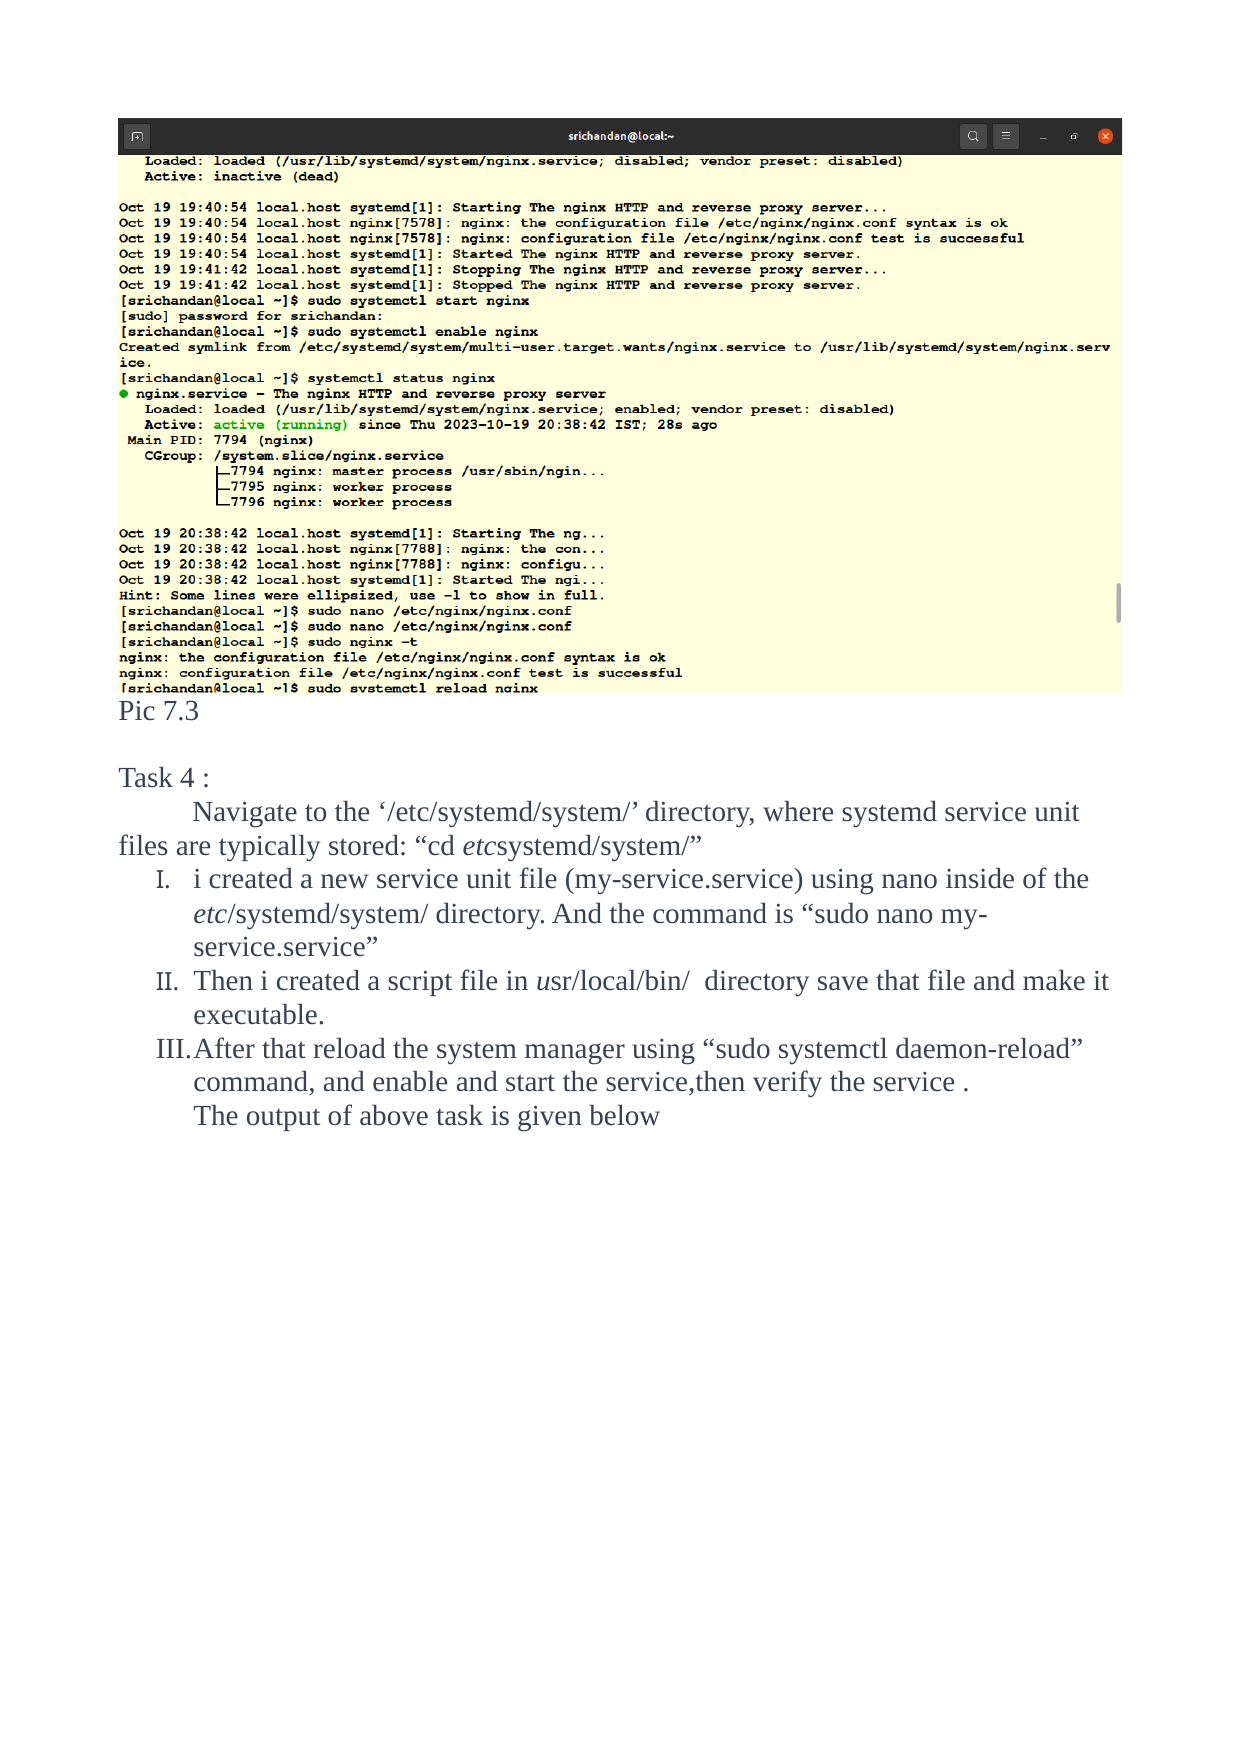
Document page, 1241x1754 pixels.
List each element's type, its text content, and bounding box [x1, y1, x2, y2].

list After that reload the system manager using “sudo systemctl daemon-reload” command, and enable and start the service,then verify the service . [156, 1031, 1122, 1098]
text Navigate to the ‘/etc/systemd/system/’ directory, where systemd service unit files are typically stored: “cd etcsystemd/system/” [118, 794, 1122, 861]
list Then i created a script file in usr/local/bin/ directory save that file and make it executable. [156, 963, 1122, 1031]
list The output of above task is given below [156, 1098, 1122, 1132]
text Pic 7.3 [118, 693, 1122, 727]
picture [118, 118, 1123, 693]
list i created a new service unit file (my-service.service) using nano inside of the etc/systemd/system/ directory. And the command is “sudo nano my-service.service” [156, 861, 1122, 963]
text Task 4 : [118, 761, 1122, 794]
